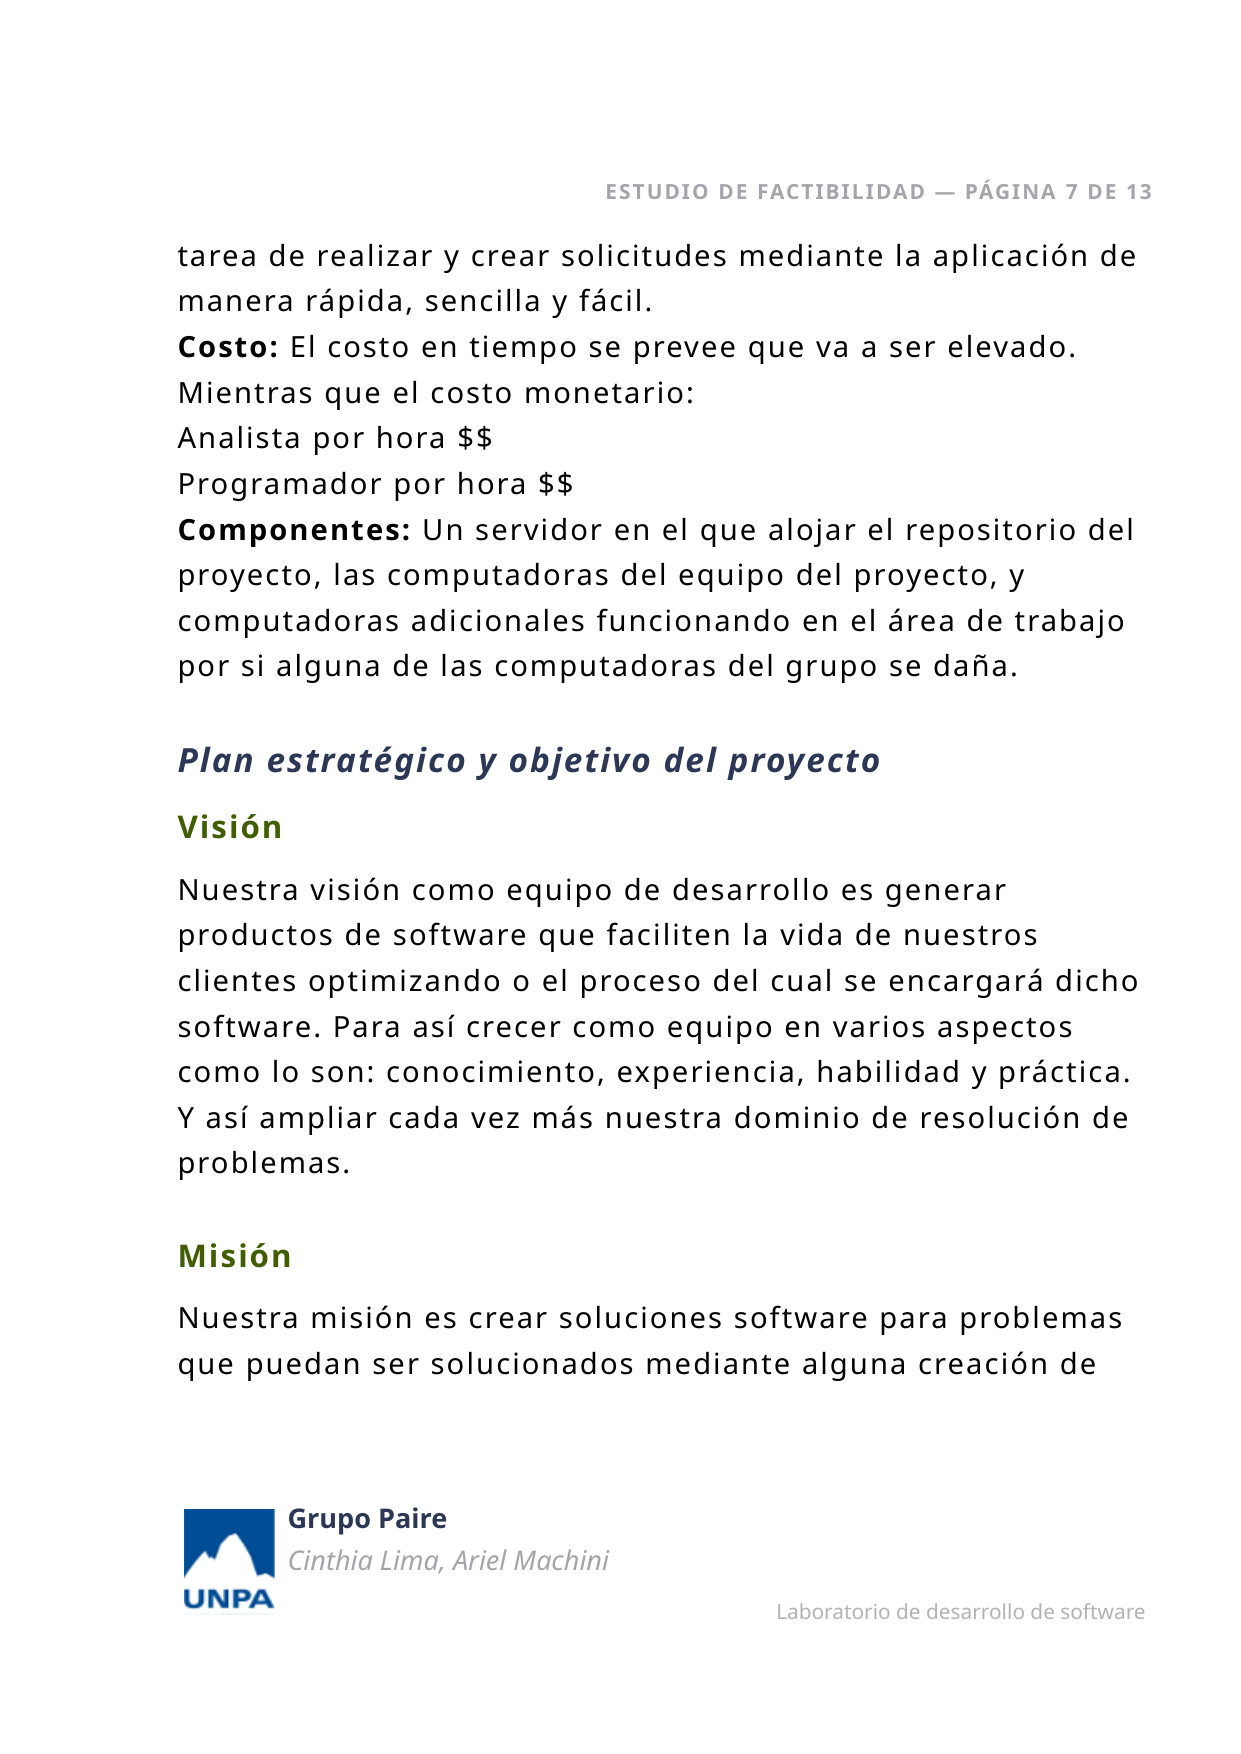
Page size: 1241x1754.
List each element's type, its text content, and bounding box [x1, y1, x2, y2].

text Plan estratégico y objetivo del proyecto [177, 737, 1152, 782]
text Costo: El costo en tiempo se prevee que va a ser elevado. Mientras que el costo monetario: [177, 326, 1152, 412]
text Nuestra visión como equipo de desarrollo es generar productos de software que faciliten la vida de nuestros clientes optimizando o el proceso del cual se encargará dicho software. Para así crecer como equipo en varios aspectos como lo son: conocimiento, experiencia, habilidad y práctica. Y así ampliar cada vez más nuestra dominio de resolución de problemas. [177, 869, 1152, 1182]
text tarea de realizar y crear solicitudes mediante la aplicación de manera rápida, sencilla y fácil. [177, 235, 1152, 320]
text Nuestra misión es crear soluciones software para problemas que puedan ser solucionados mediante alguna creación de [177, 1298, 1152, 1383]
picture [184, 1509, 275, 1615]
text Analista por hora $$ [177, 418, 1152, 457]
text Misión [177, 1234, 1152, 1277]
text Visión [177, 805, 1152, 848]
text Componentes: Un servidor en el que alojar el repositorio del proyecto, las computadoras del equipo del proyecto, y computadoras adicionales funcionando en el área de trabajo por si alguna de las computadoras del grupo se daña. [177, 509, 1152, 685]
text Programador por hora $$ [177, 463, 1152, 503]
